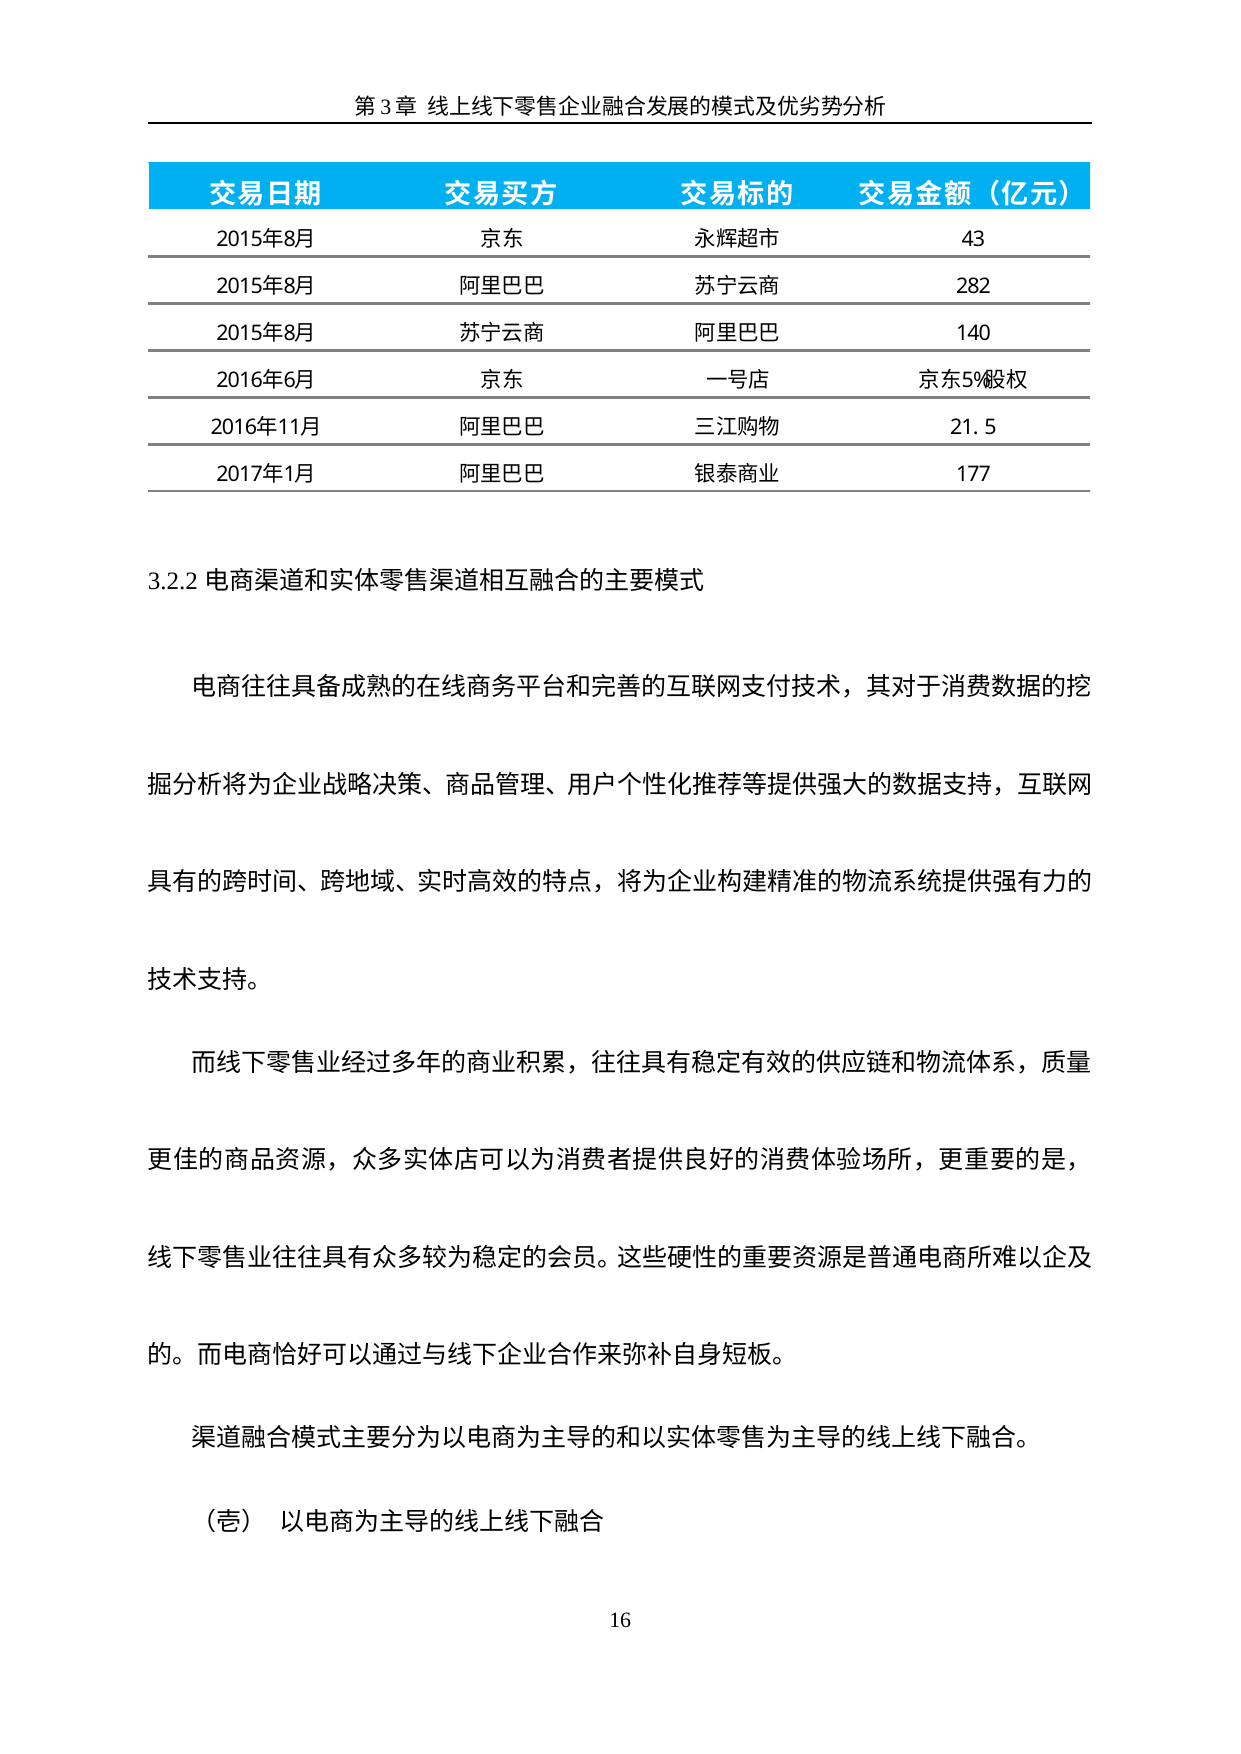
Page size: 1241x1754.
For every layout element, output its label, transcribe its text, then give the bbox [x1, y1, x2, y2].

text 而线下零售业经过多年的商业积累，往往具有稳定有效的供应链和物流体系，质量更佳的商品资源，众多实体店可以为消费者提供良好的消费体验场所，更重要的是，线下零售业往往具有众多较为稳定的会员。这些硬性的重要资源是普通电商所难以企及的。而电商恰好可以通过与线下企业合作来弥补自身短板。 [148, 1028, 1092, 1385]
text 电商往往具备成熟的在线商务平台和完善的互联网支付技术，其对于消费数据的挖掘分析将为企业战略决策、商品管理、用户个性化推荐等提供强大的数据支持，互联网具有的跨时间、跨地域、实时高效的特点，将为企业构建精准的物流系统提供强有力的技术支持。 [148, 652, 1092, 1010]
text 渠道融合模式主要分为以电商为主导的和以实体零售为主导的线上线下融合。 [148, 1403, 1092, 1468]
list 以电商为主导的线上线下融合 [191, 1487, 1092, 1552]
subtitle 3.2.2 电商渠道和实体零售渠道相互融合的主要模式 [148, 546, 1092, 611]
